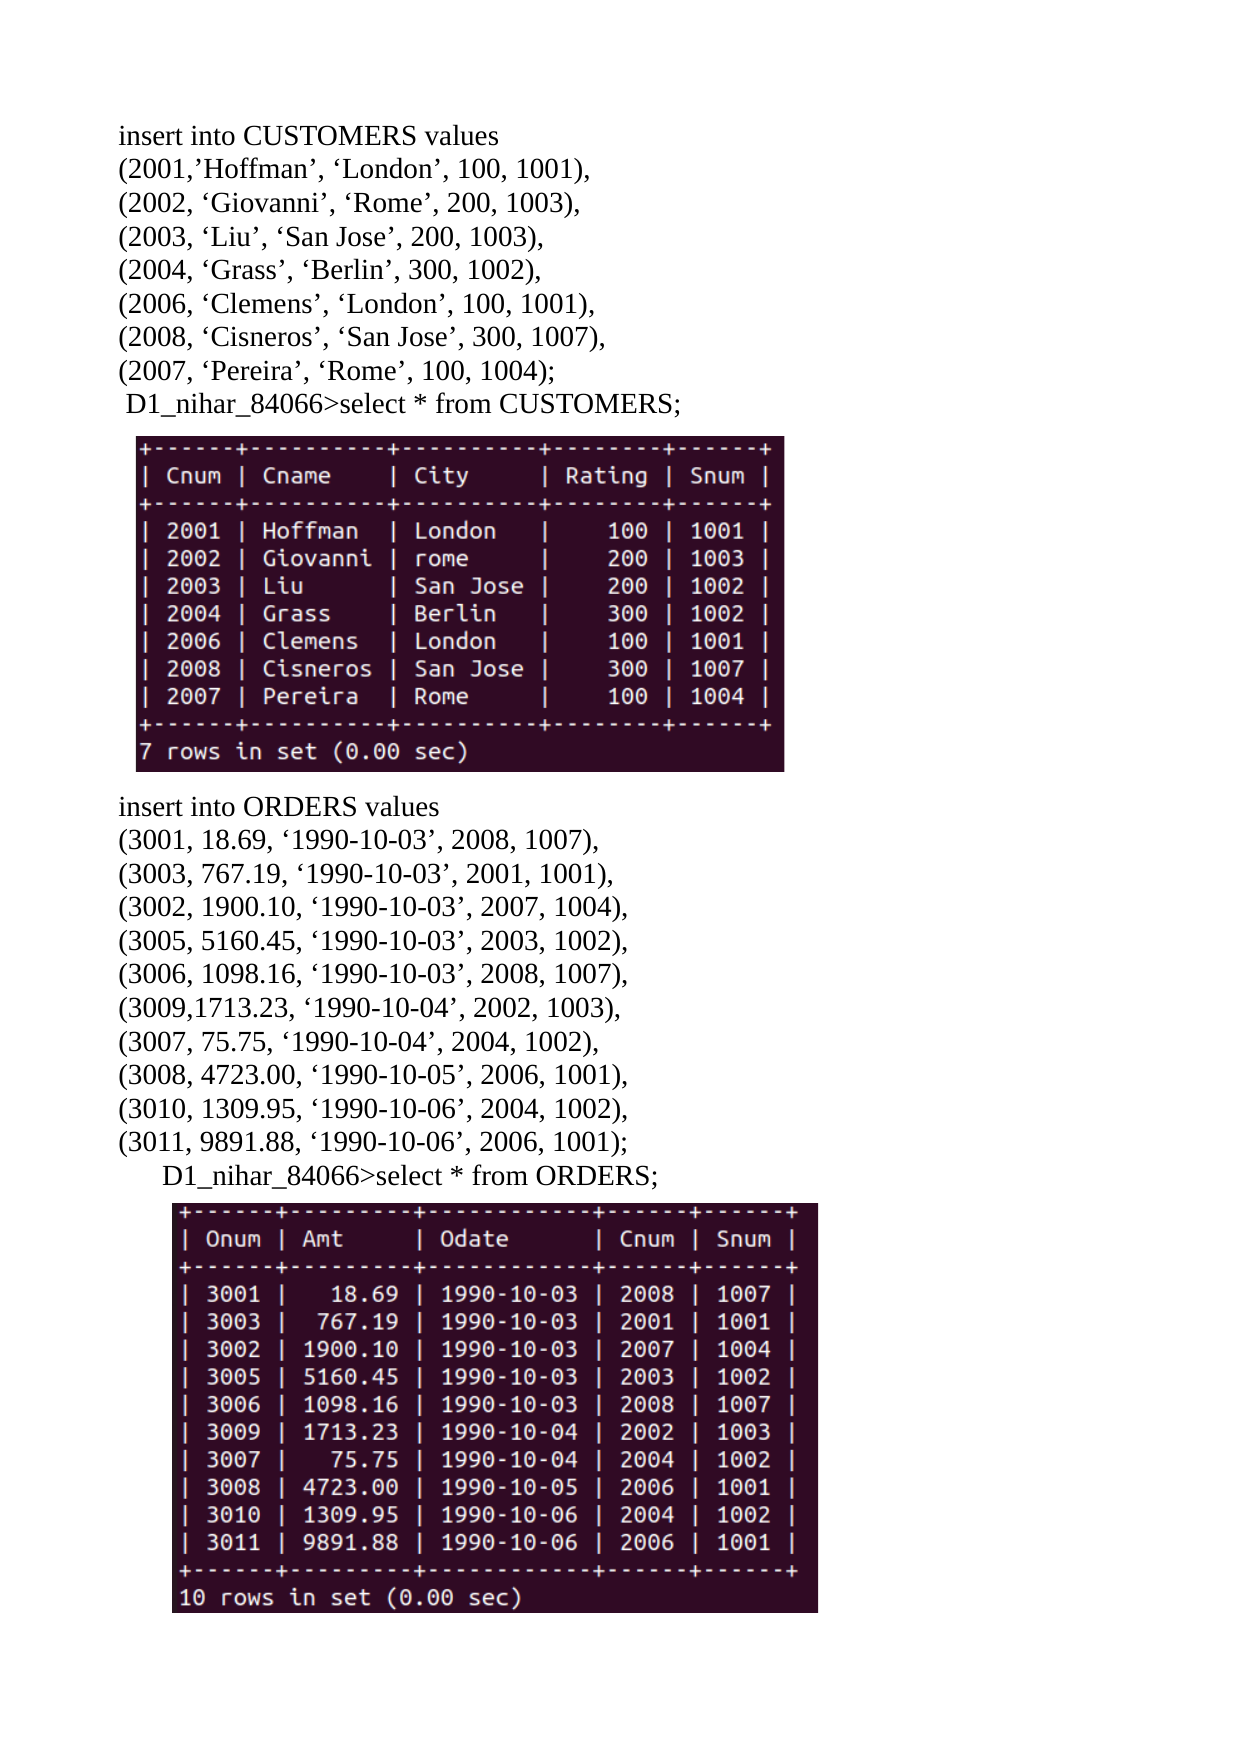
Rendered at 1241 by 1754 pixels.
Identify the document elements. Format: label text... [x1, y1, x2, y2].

text (3010, 1309.95, ‘1990-10-06’, 2004, 1002), [118, 1091, 1122, 1124]
text (3002, 1900.10, ‘1990-10-03’, 2007, 1004), [118, 889, 1122, 923]
text (2007, ‘Pereira’, ‘Rome’, 100, 1004); [118, 353, 1122, 386]
text (3001, 18.69, ‘1990-10-03’, 2008, 1007), [118, 822, 1122, 856]
text (3006, 1098.16, ‘1990-10-03’, 2008, 1007), [118, 957, 1122, 990]
text (3007, 75.75, ‘1990-10-04’, 2004, 1002), [118, 1024, 1122, 1057]
text (2001,’Hoffman’, ‘London’, 100, 1001), [118, 152, 1122, 185]
text (2002, ‘Giovanni’, ‘Rome’, 200, 1003), [118, 185, 1122, 219]
text (2003, ‘Liu’, ‘San Jose’, 200, 1003), [118, 219, 1122, 252]
text (2004, ‘Grass’, ‘Berlin’, 300, 1002), [118, 252, 1122, 286]
text (2006, ‘Clemens’, ‘London’, 100, 1001), [118, 286, 1122, 319]
text insert into ORDERS values [118, 789, 1122, 822]
text (3008, 4723.00, ‘1990-10-05’, 2006, 1001), [118, 1057, 1122, 1091]
text D1_nihar_84066>select * from ORDERS; [118, 1158, 1122, 1191]
text (3005, 5160.45, ‘1990-10-03’, 2003, 1002), [118, 923, 1122, 957]
picture [172, 1203, 819, 1613]
text D1_nihar_84066>select * from CUSTOMERS; [118, 386, 1122, 420]
text insert into CUSTOMERS values [118, 118, 1122, 152]
text (3011, 9891.88, ‘1990-10-06’, 2006, 1001); [118, 1124, 1122, 1158]
picture [135, 436, 785, 772]
text (2008, ‘Cisneros’, ‘San Jose’, 300, 1007), [118, 319, 1122, 353]
text (3003, 767.19, ‘1990-10-03’, 2001, 1001), [118, 856, 1122, 889]
text (3009,1713.23, ‘1990-10-04’, 2002, 1003), [118, 990, 1122, 1024]
